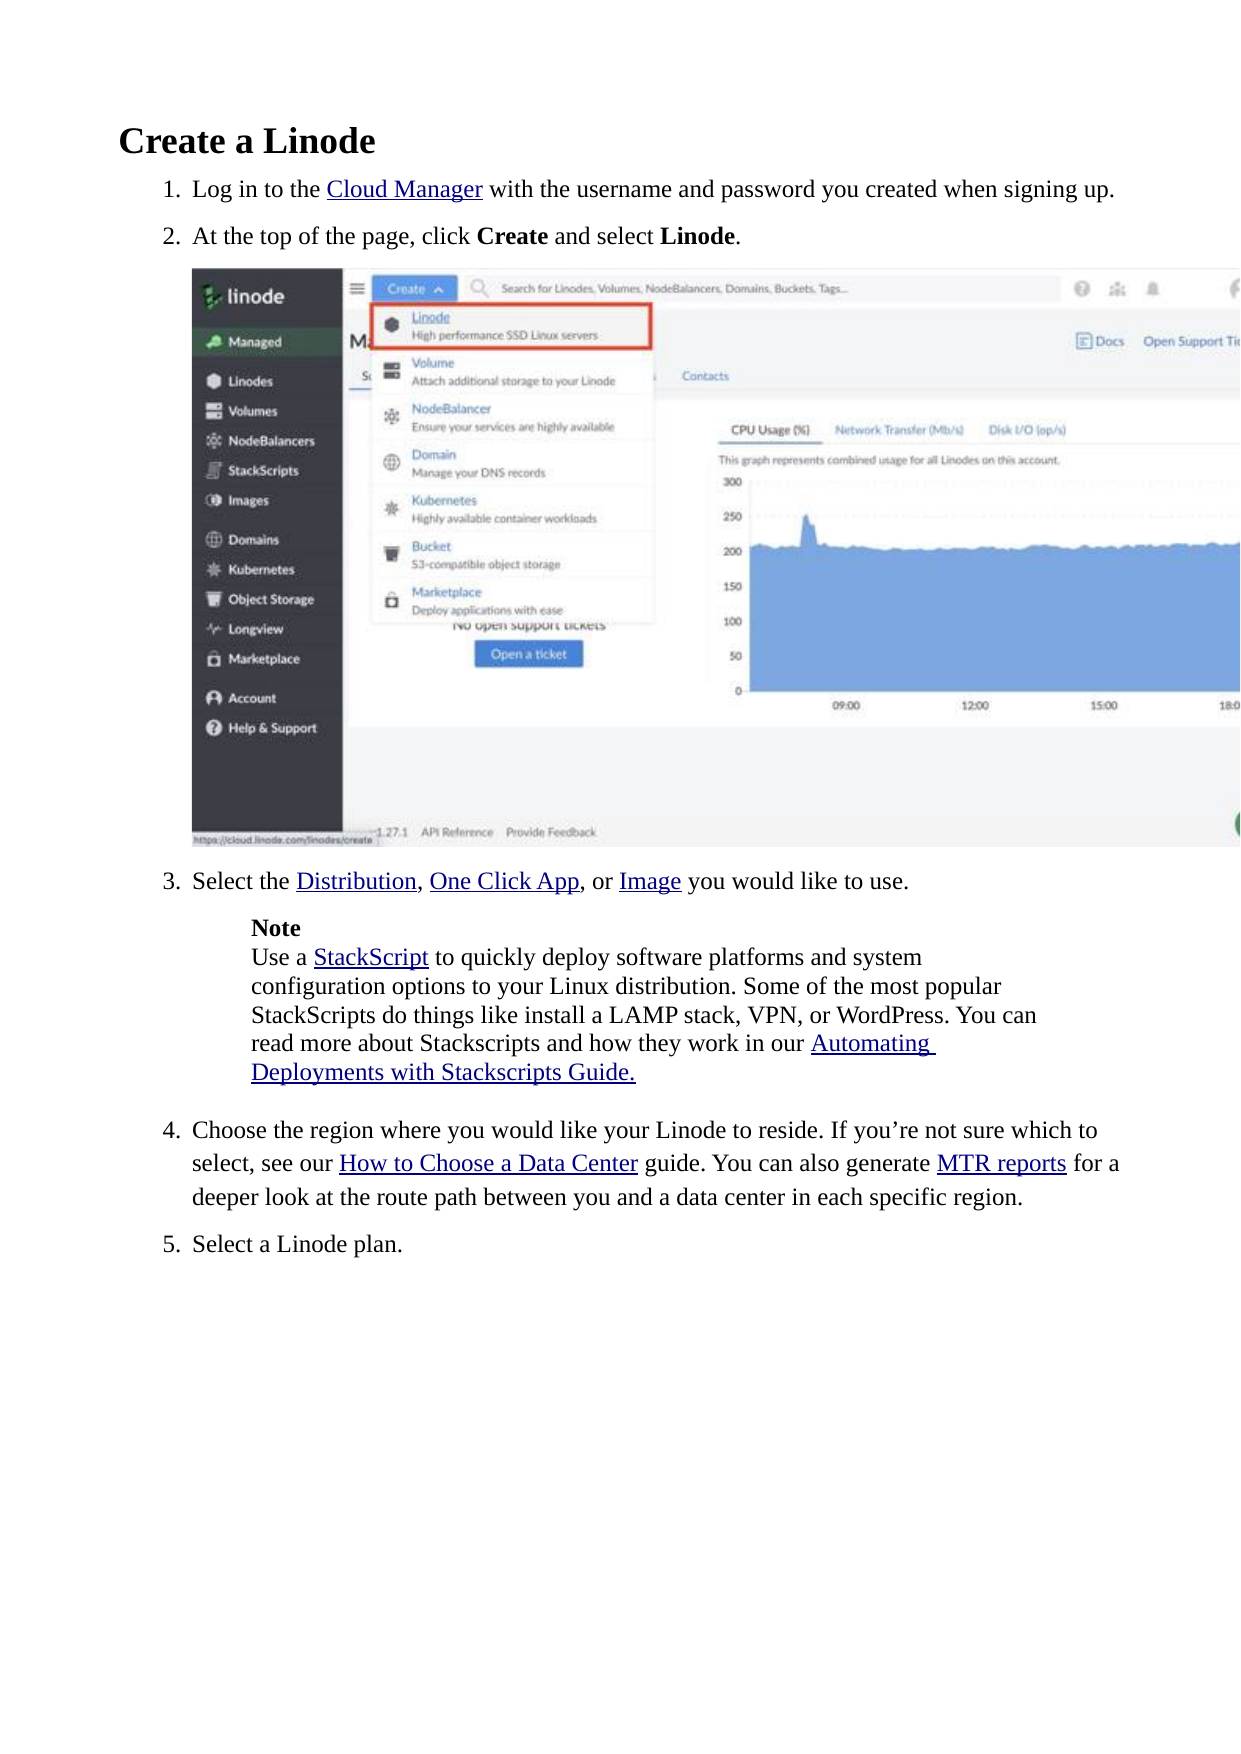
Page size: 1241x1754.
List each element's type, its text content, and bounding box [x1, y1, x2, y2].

list Select a Linode plan. [162, 1229, 1122, 1258]
list Choose the region where you would like your Linode to reside. If you’re not sure which to select, see our How to Choose a Data Center guide. You can also generate MTR reports for a deeper look at the route path between you and a data center in each specific region. [162, 1116, 1122, 1210]
list Select the Distribution, One Click App, or Image you would like to use. [162, 866, 1122, 895]
list At the top of the page, click Create and select Linode. [162, 221, 1122, 250]
list Note [221, 913, 1063, 942]
subtitle Create a Linode [118, 118, 1122, 161]
picture [191, 268, 1241, 847]
list Use a StackScript to quickly deploy software platforms and system configuration options to your Linux distribution. Some of the most popular StackScripts do things like install a LAMP stack, VPN, or WordPress. You can read more about Stackscripts and how they work in our Automating Deployments with Stackscripts Guide. [221, 942, 1063, 1086]
list Log in to the Cloud Manager with the username and password you created when signing up. [162, 174, 1122, 202]
